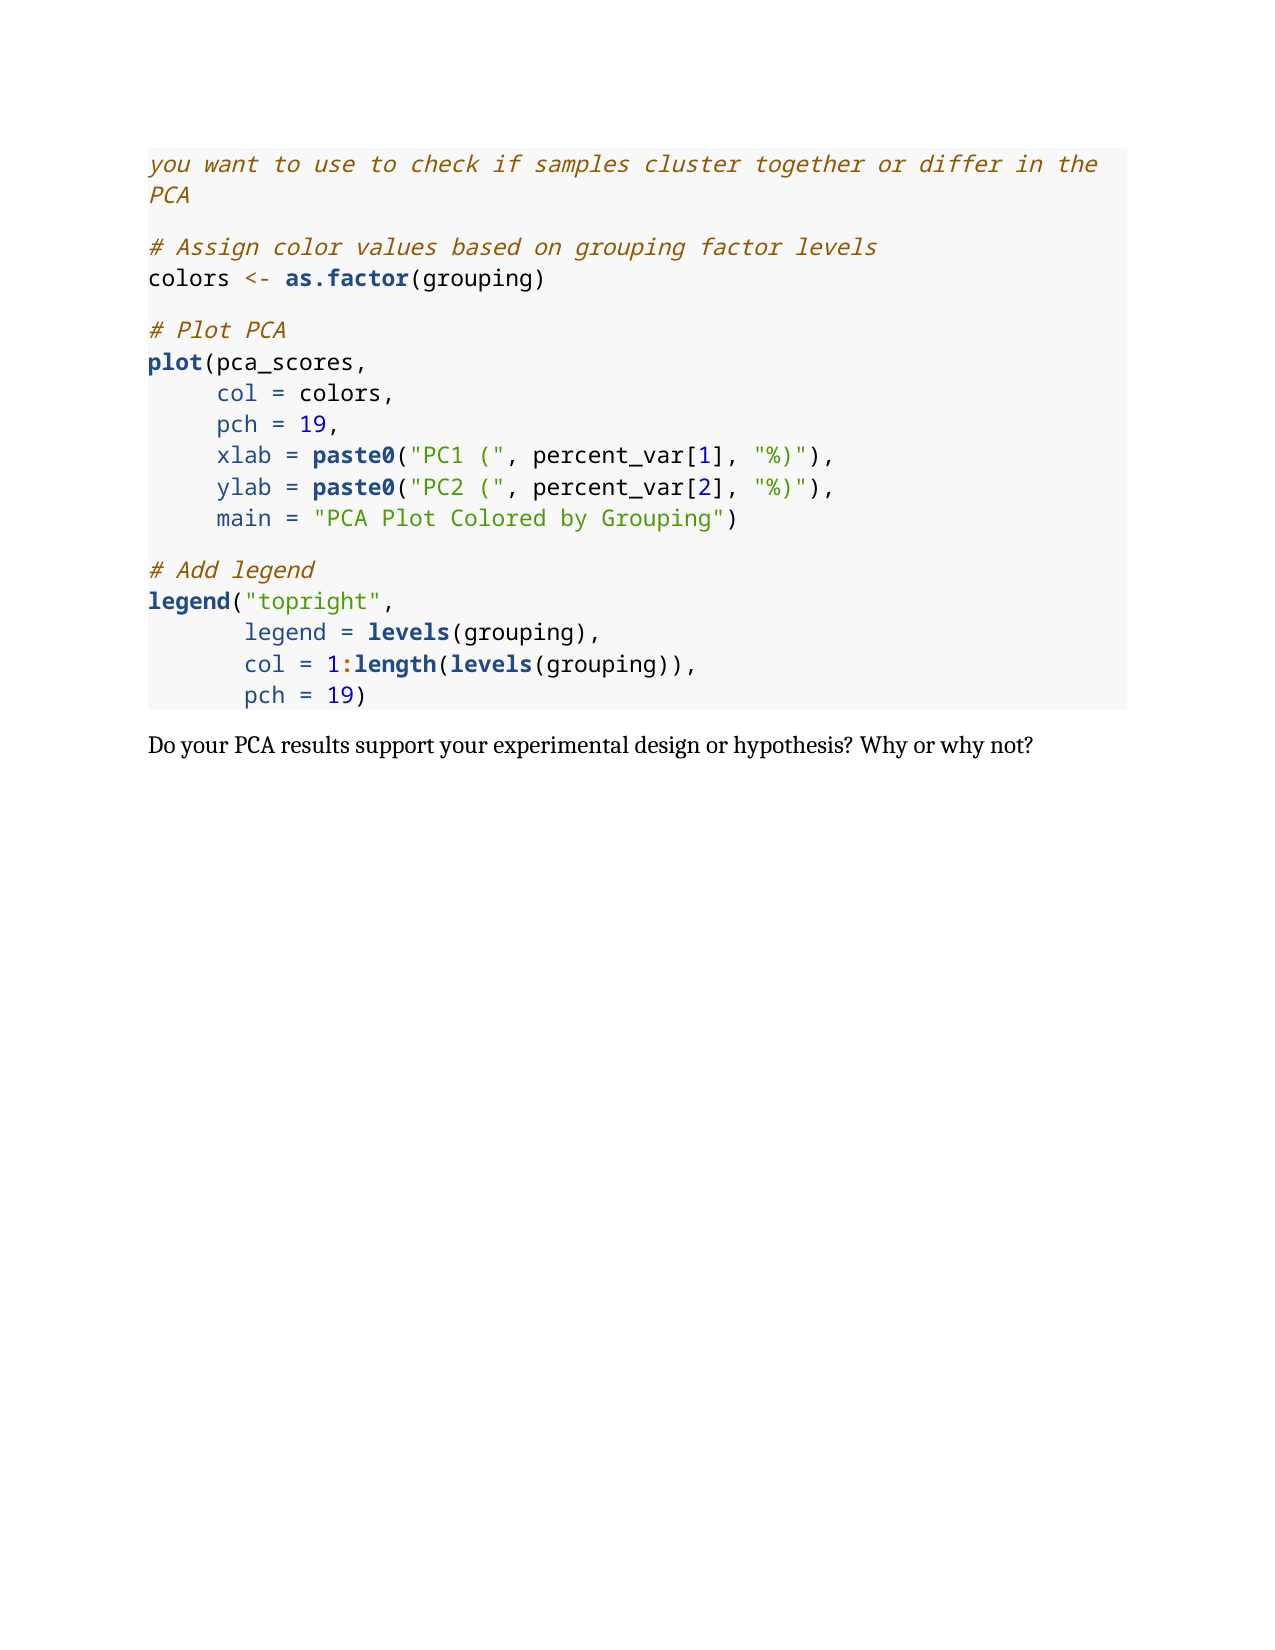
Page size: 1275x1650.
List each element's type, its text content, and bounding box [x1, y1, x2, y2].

text # Assign color values based on grouping factor levels colors <- as.factor(grouping) [546, 231, 1127, 293]
text # Get grouping from metadata (make sure order matches rownames of pca$x) grouping <- as.factor(metadata[rownames(pca_scores), "grouping"]) # 'grouping' column in the metadata represents the experimental condition you want to use to check if samples cluster together or differ in the PCA [189, 148, 1127, 210]
text Do your PCA results support your experimental design or hypothesis? Why or why not? [148, 731, 1127, 760]
text # Plot PCA plot(pca_scores, col = colors, pch = 19, xlab = paste0("PC1 (", percent_var[1], "%)"), ylab = paste0("PC2 (", percent_var[2], "%)"), main = "PCA Plot Colored by Grouping") [285, 314, 1127, 533]
text # Add legend legend("topright", legend = levels(grouping), col = 1:length(levels(grouping)), pch = 19) [313, 554, 1127, 710]
